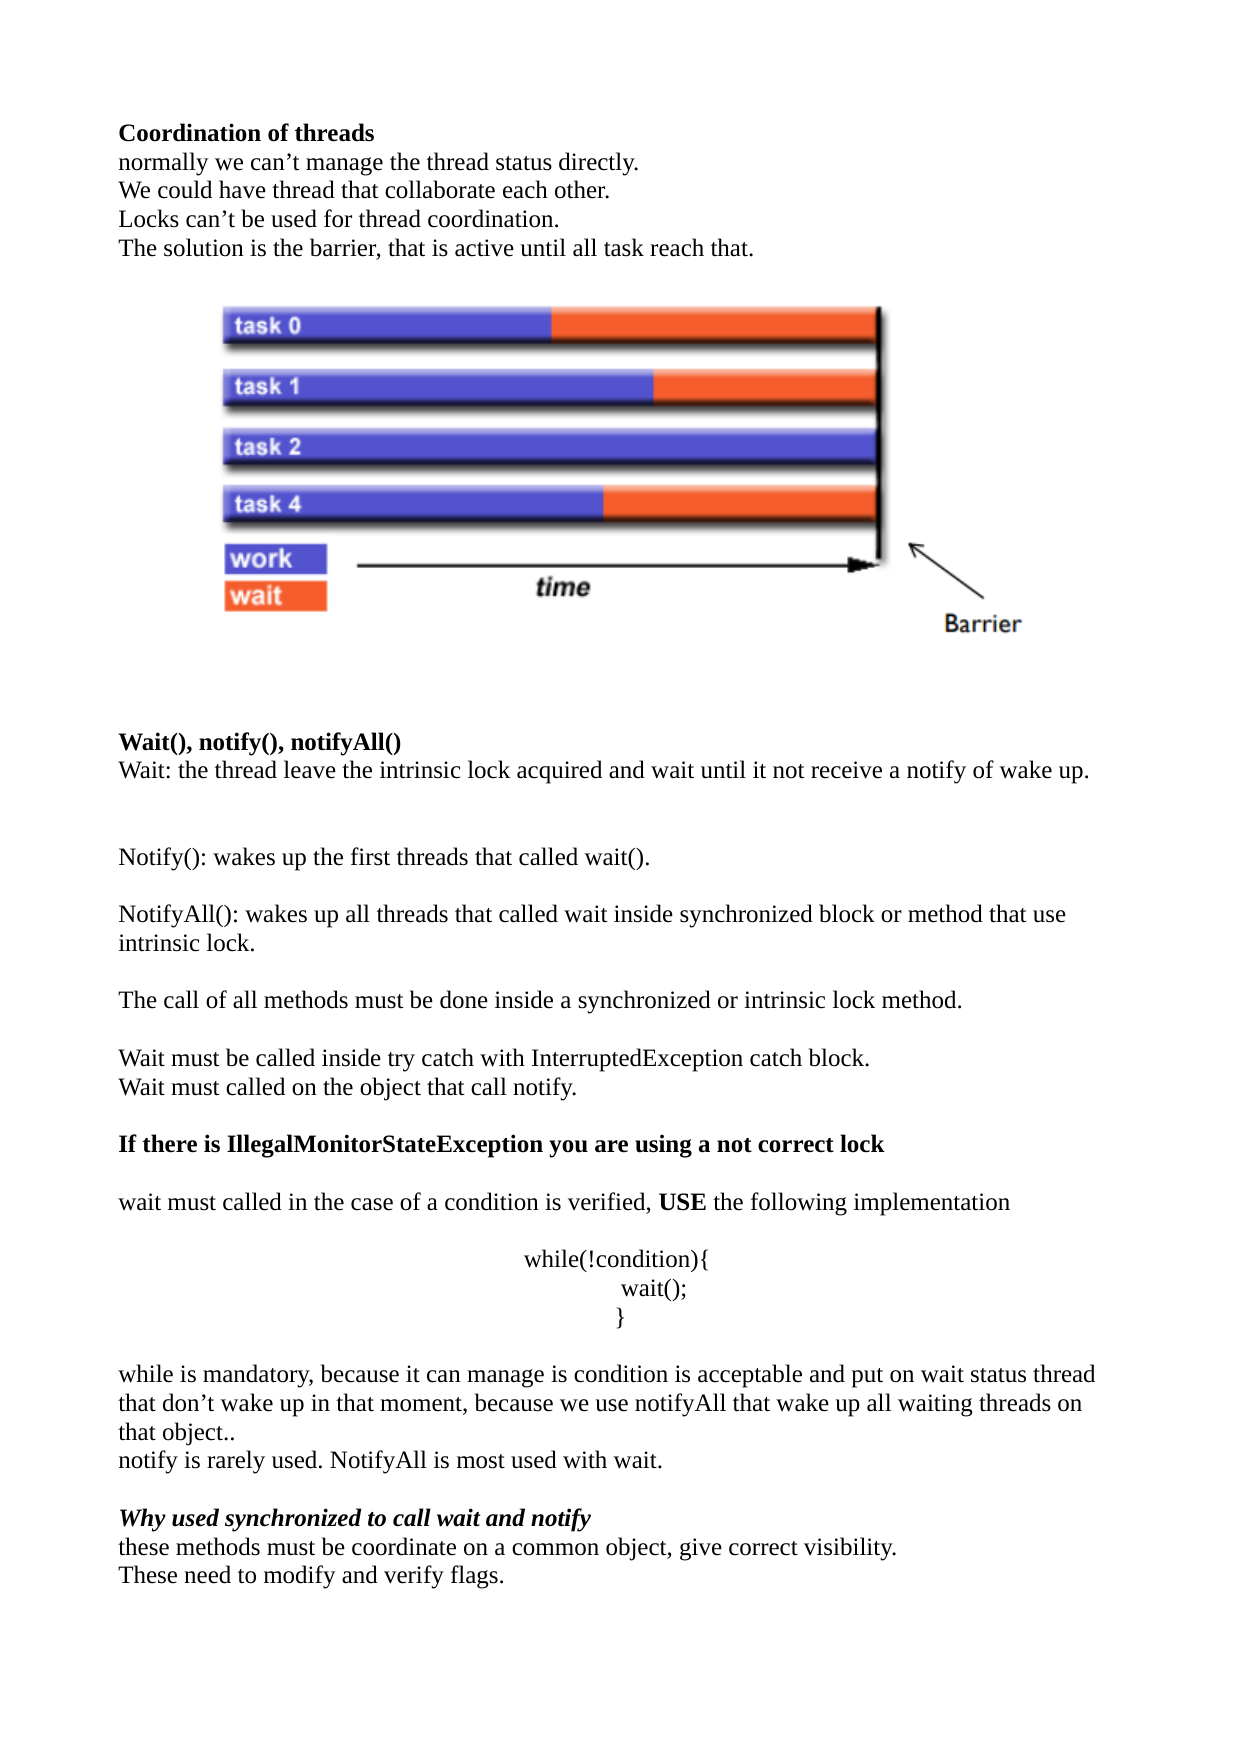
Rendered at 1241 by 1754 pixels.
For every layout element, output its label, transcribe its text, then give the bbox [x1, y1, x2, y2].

text normally we can’t manage the thread status directly. [118, 147, 1122, 176]
text The call of all methods must be done inside a synchronized or intrinsic lock method. [118, 985, 1122, 1014]
text these methods must be coordinate on a common object, give correct visibility. [118, 1532, 1122, 1560]
text while is mandatory, because it can manage is condition is acceptable and put on wait status thread that don’t wake up in that moment, because we use notifyAll that wake up all waiting threads on that object.. [118, 1359, 1122, 1445]
text Wait(), notify(), notifyAll() [118, 727, 1122, 755]
text If there is IllegalMonitorStateException you are using a not correct lock [118, 1129, 1122, 1158]
text These need to modify and verify flags. [118, 1560, 1122, 1589]
text Why used synchronized to call wait and notify [118, 1503, 1122, 1532]
text NotifyAll(): wakes up all threads that called wait inside synchronized block or method that use intrinsic lock. [118, 899, 1122, 957]
text } [118, 1302, 1122, 1330]
text notify is rarely used. NotifyAll is most used with wait. [118, 1445, 1122, 1474]
text Locks can’t be used for thread coordination. [118, 204, 1122, 233]
text Coordination of threads [118, 118, 1122, 147]
text while(!condition){ [118, 1244, 1122, 1273]
text Notify(): wakes up the first threads that called wait(). [118, 842, 1122, 870]
text wait(); [118, 1273, 1122, 1302]
text The solution is the barrier, that is active until all task reach that. [118, 233, 1122, 262]
text Wait: the thread leave the intrinsic lock acquired and wait until it not receive a notify of wake up. [118, 755, 1122, 784]
text We could have thread that collaborate each other. [118, 176, 1122, 204]
text Wait must be called inside try catch with InterruptedException catch block. [118, 1043, 1122, 1072]
text Wait must called on the object that call notify. [118, 1072, 1122, 1100]
picture [196, 261, 1045, 698]
text wait must called in the case of a condition is verified, USE the following implementation [118, 1187, 1122, 1215]
